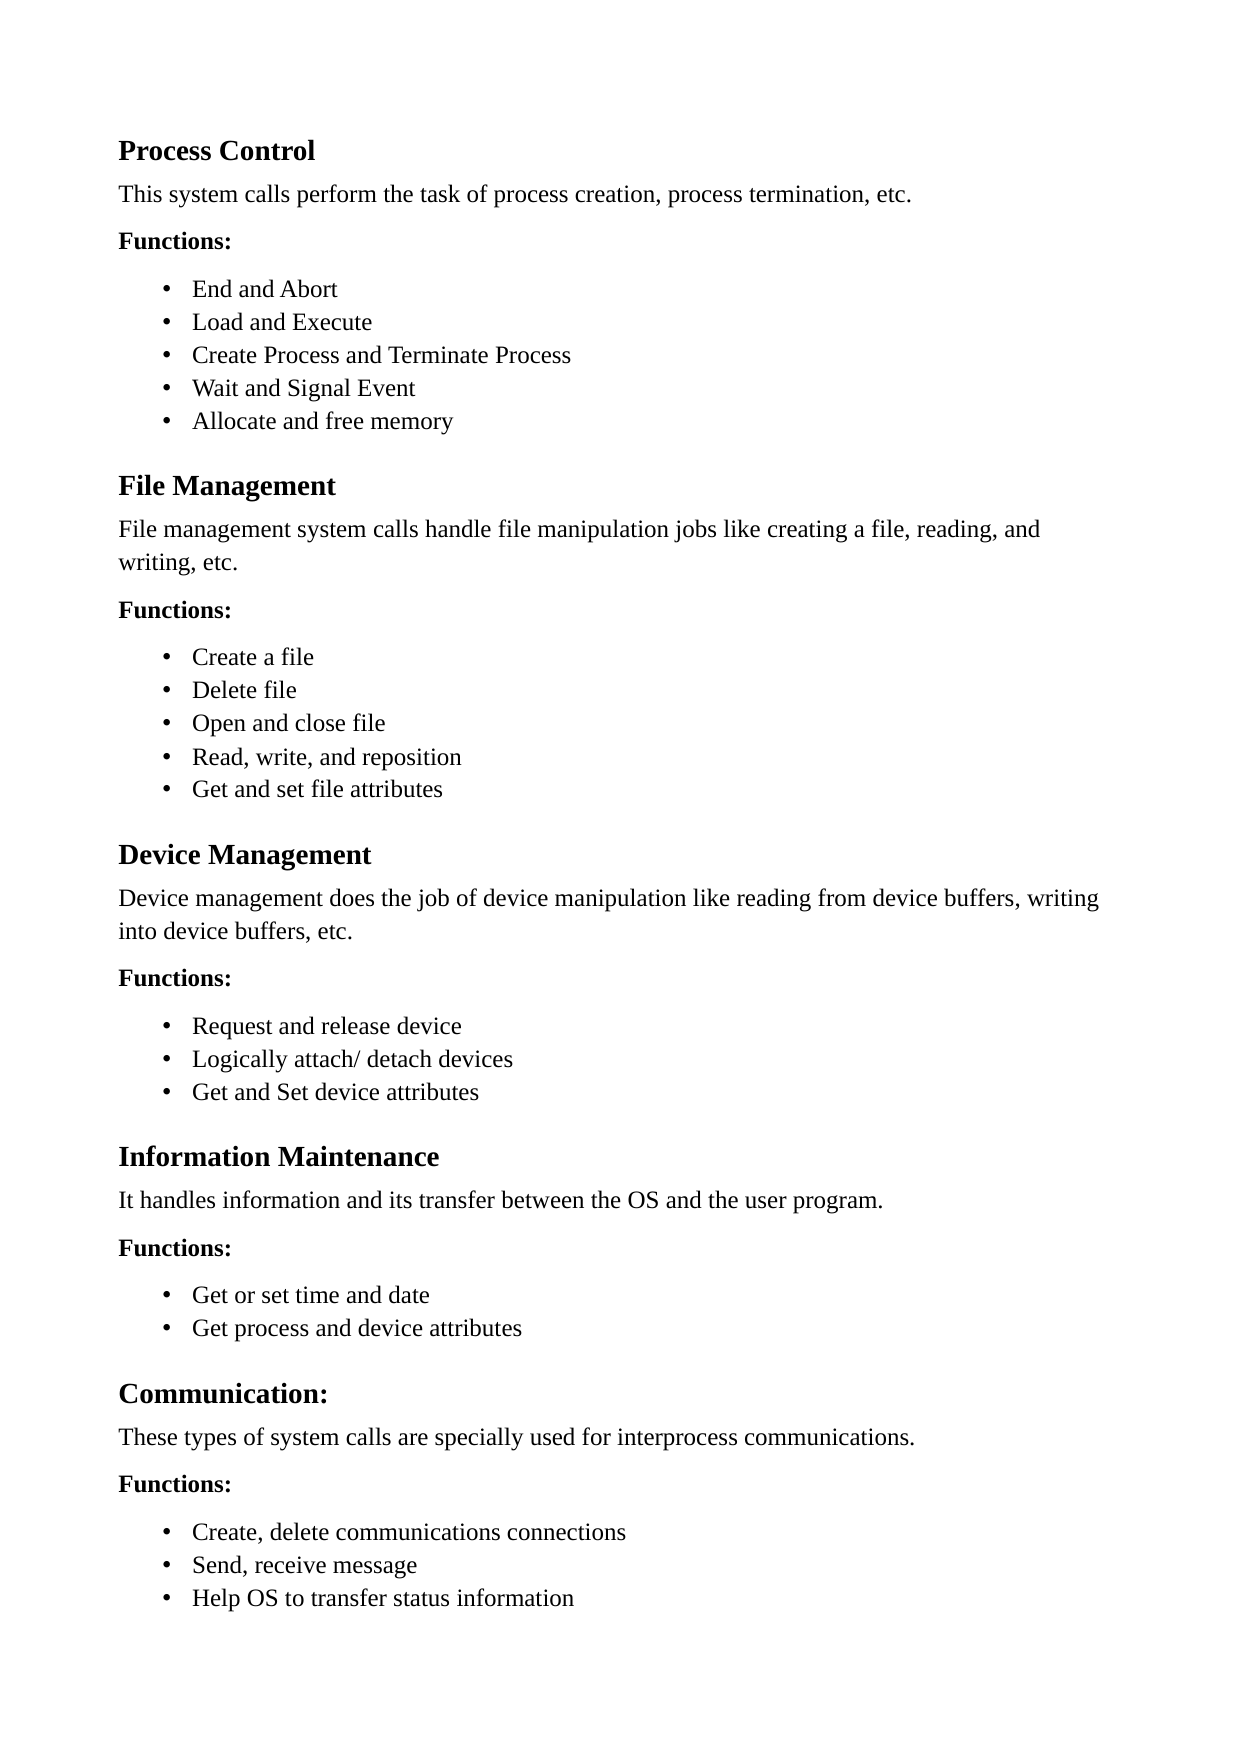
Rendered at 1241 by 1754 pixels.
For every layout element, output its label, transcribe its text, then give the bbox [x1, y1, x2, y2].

list Open and close file [162, 708, 1122, 737]
text Functions: [118, 1233, 1122, 1262]
subtitle Device Management [118, 837, 1122, 870]
text Functions: [118, 1469, 1122, 1498]
list Get or set time and date [162, 1281, 1122, 1309]
subtitle File Management [118, 468, 1122, 502]
subtitle Information Maintenance [118, 1139, 1122, 1173]
text This system calls perform the task of process creation, process termination, etc. [118, 179, 1122, 207]
text Functions: [118, 595, 1122, 624]
list Request and release device [162, 1011, 1122, 1040]
text Functions: [118, 963, 1122, 992]
list Get process and device attributes [162, 1313, 1122, 1342]
list End and Abort [162, 274, 1122, 303]
text These types of system calls are specially used for interprocess communications. [118, 1422, 1122, 1451]
list Logically attach/ detach devices [162, 1044, 1122, 1073]
list Help OS to transfer status information [162, 1583, 1122, 1612]
list Create a file [162, 642, 1122, 671]
list Create, delete communications connections [162, 1517, 1122, 1546]
list Delete file [162, 676, 1122, 704]
text File management system calls handle file manipulation jobs like creating a file, reading, and writing, etc. [118, 514, 1122, 576]
text It handles information and its transfer between the OS and the user program. [118, 1185, 1122, 1214]
subtitle Communication: [118, 1376, 1122, 1409]
subtitle Process Control [118, 133, 1122, 166]
list Read, write, and reposition [162, 742, 1122, 770]
text Device management does the job of device manipulation like reading from device buffers, writing into device buffers, etc. [118, 883, 1122, 944]
list Get and set file attributes [162, 774, 1122, 803]
list Send, receive message [162, 1550, 1122, 1579]
list Get and Set device attributes [162, 1077, 1122, 1106]
list Allocate and free memory [162, 406, 1122, 435]
list Load and Execute [162, 307, 1122, 336]
list Create Process and Terminate Process [162, 340, 1122, 369]
list Wait and Signal Event [162, 373, 1122, 402]
text Functions: [118, 226, 1122, 255]
